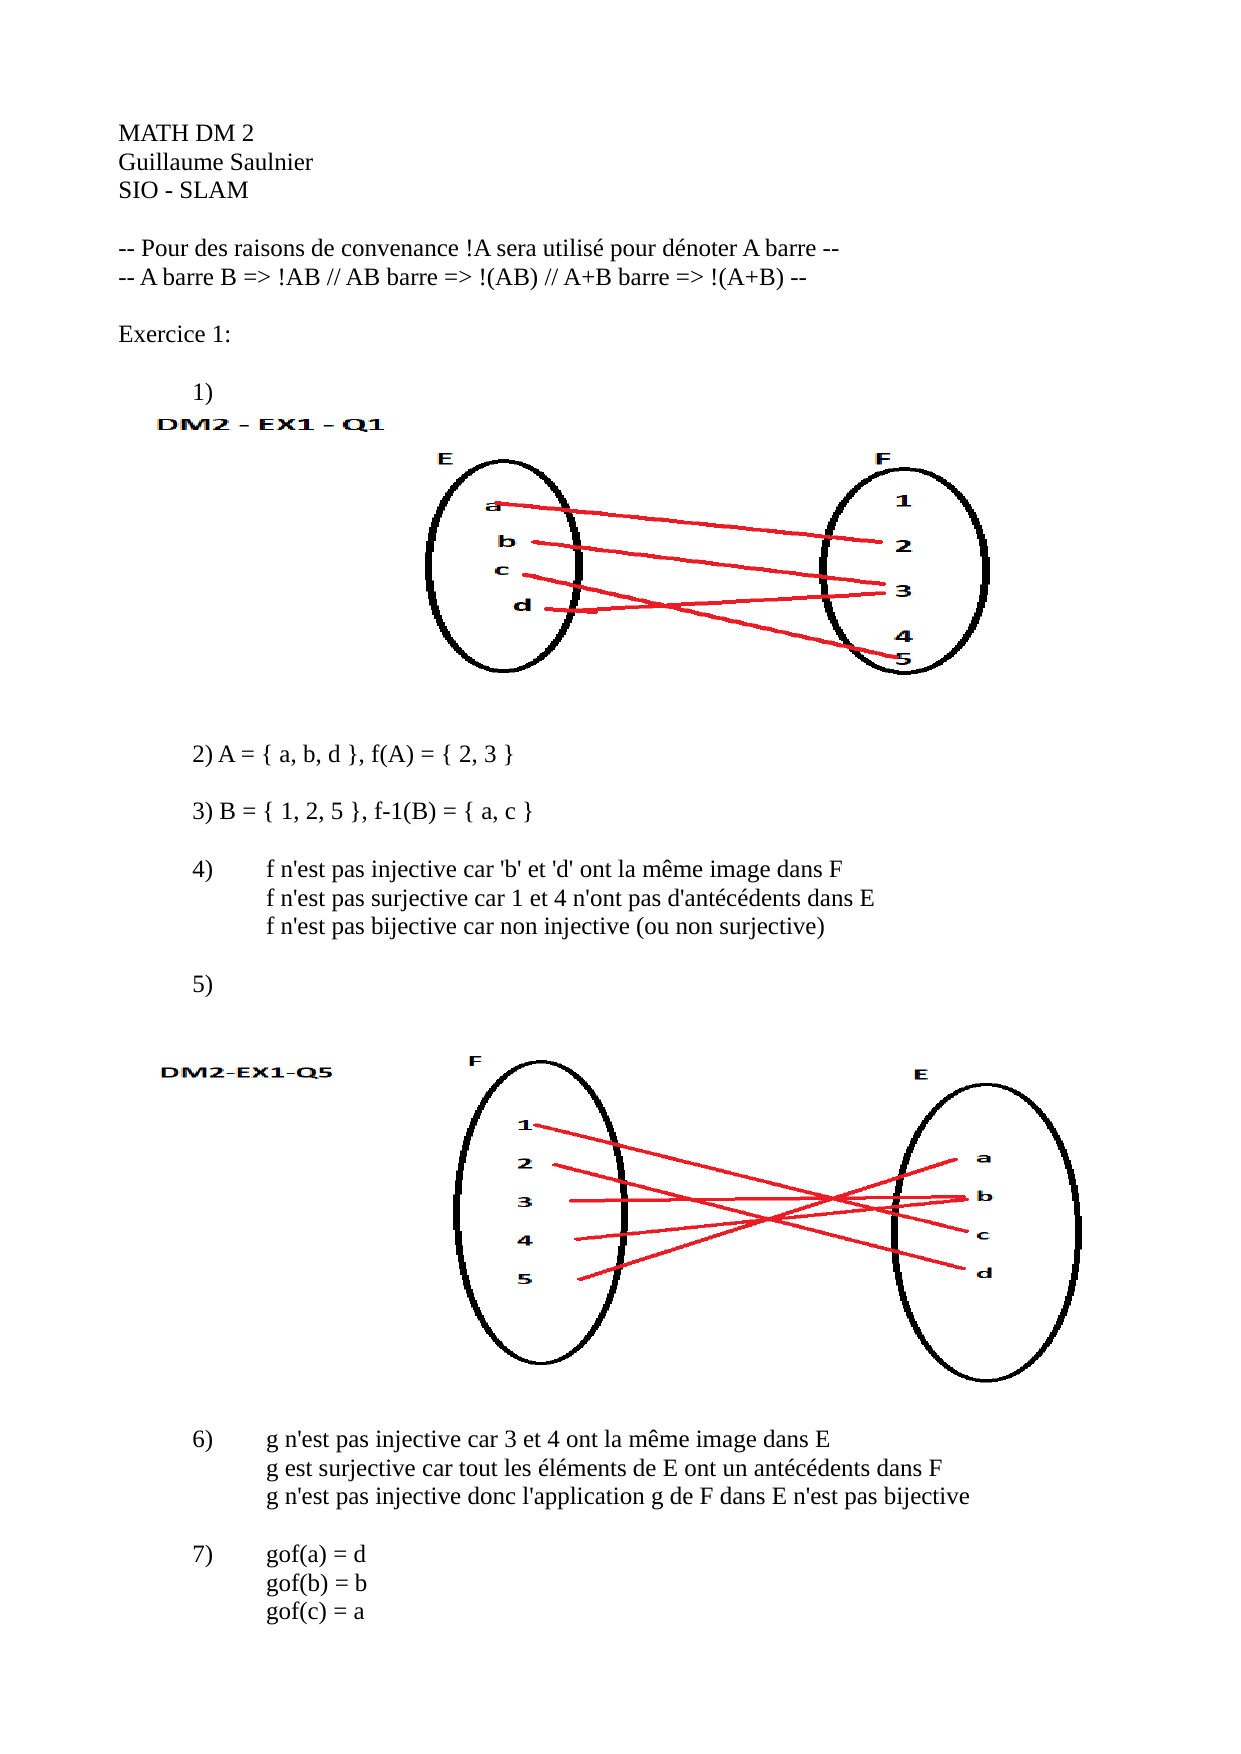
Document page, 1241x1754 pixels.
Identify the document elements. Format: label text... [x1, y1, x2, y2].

text f n'est pas surjective car 1 et 4 n'ont pas d'antécédents dans E [118, 883, 1122, 911]
text g est surjective car tout les éléments de E ont un antécédents dans F [118, 1453, 1122, 1481]
text 1) [118, 377, 1122, 406]
text -- Pour des raisons de convenance !A sera utilisé pour dénoter A barre -- [118, 233, 1122, 262]
text f n'est pas bijective car non injective (ou non surjective) [118, 911, 1122, 940]
text 4) f n'est pas injective car 'b' et 'd' ont la même image dans F [118, 854, 1122, 883]
text Guillaume Saulnier [118, 147, 1122, 176]
text g n'est pas injective donc l'application g de F dans E n'est pas bijective [118, 1481, 1122, 1510]
text gof(c) = a [118, 1596, 1122, 1625]
text SIO - SLAM [118, 176, 1122, 204]
text -- A barre B => !AB // AB barre => !(AB) // A+B barre => !(A+B) -- [118, 262, 1122, 291]
text 5) [118, 969, 1122, 998]
text 2) A = { a, b, d }, f(A) = { 2, 3 } [118, 739, 1122, 768]
text gof(b) = b [118, 1568, 1122, 1596]
text Exercice 1: [118, 319, 1122, 348]
text MATH DM 2 [118, 118, 1122, 147]
text 7) gof(a) = d [118, 1539, 1122, 1568]
text 6) g n'est pas injective car 3 et 4 ont la même image dans E [118, 1424, 1122, 1453]
text 3) B = { 1, 2, 5 }, f-1(B) = { a, c } [118, 796, 1122, 825]
picture [146, 1042, 1151, 1396]
picture [134, 405, 1106, 711]
